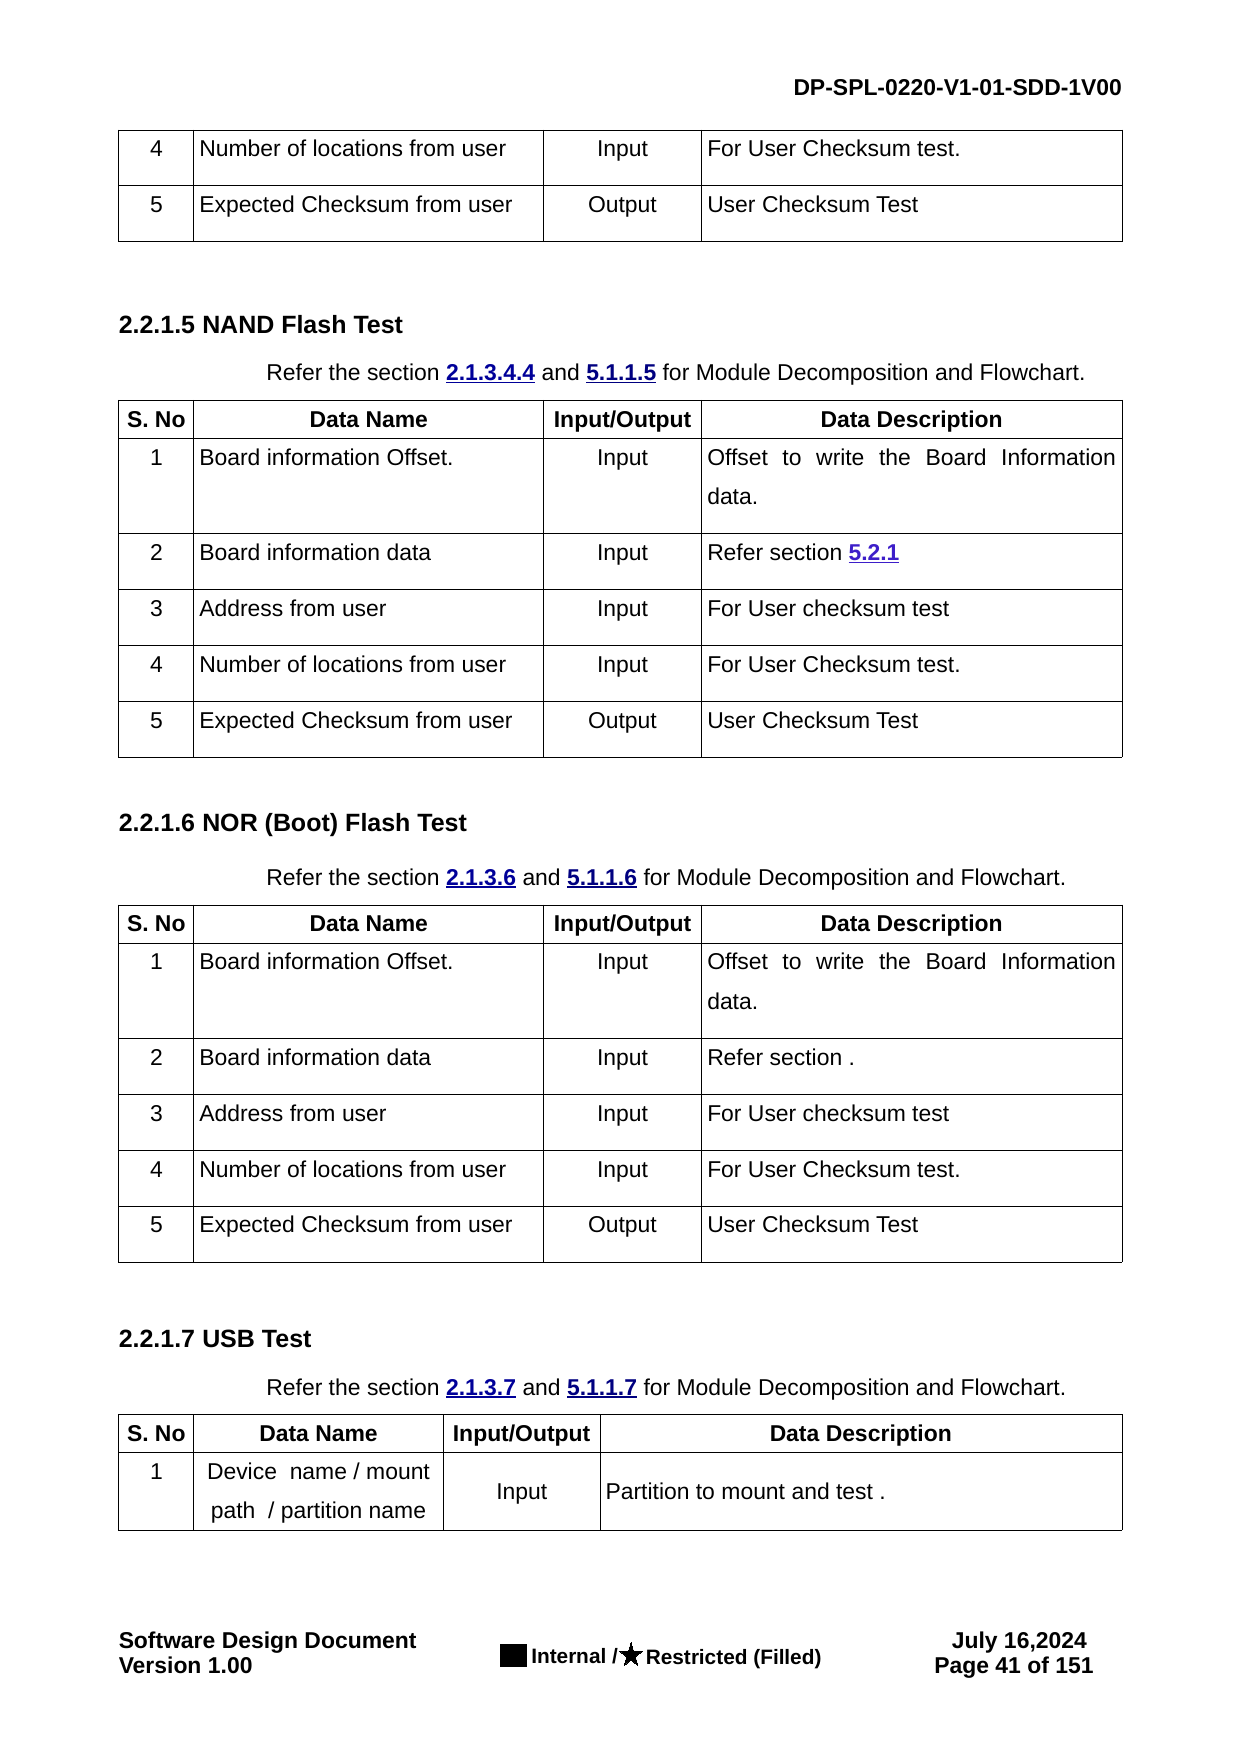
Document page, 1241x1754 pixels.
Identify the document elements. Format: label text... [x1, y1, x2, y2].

table_cell Output [544, 702, 701, 757]
table_header Data Name [194, 401, 543, 438]
table_cell 4 [119, 1151, 193, 1206]
table_cell Output [544, 1207, 701, 1262]
table_cell 5 [119, 186, 193, 241]
table_cell 2 [119, 534, 193, 589]
table_header Data Name [194, 906, 543, 942]
table_cell User Checksum Test [702, 1207, 1122, 1262]
table_cell Partition to mount and test . [601, 1453, 1122, 1529]
table_cell Input [544, 590, 701, 645]
table_cell 3 [119, 1095, 193, 1150]
table_header Data Description [702, 906, 1122, 942]
table_cell 3 [119, 590, 193, 645]
subtitle NOR (Boot) Flash Test [118, 807, 1122, 836]
table_cell For User checksum test [702, 1095, 1122, 1150]
table_cell Number of locations from user [194, 646, 543, 701]
table_cell For User Checksum test. [702, 646, 1122, 701]
table_cell Input [544, 944, 701, 1038]
table_header S. No [119, 401, 193, 438]
table_cell Number of locations from user [194, 131, 543, 185]
table_cell Expected Checksum from user [194, 702, 543, 757]
table_cell 1 [119, 1453, 193, 1529]
subtitle NAND Flash Test [118, 309, 1122, 338]
text Refer the section 2.1.3.7 and 5.1.1.7 for Module Decomposition and Flowchart. [118, 1373, 1122, 1400]
table_cell Board information Offset. [194, 944, 543, 1038]
table_cell Input [544, 131, 701, 185]
table_cell Number of locations from user [194, 1151, 543, 1206]
table_cell Address from user [194, 590, 543, 645]
table_cell Expected Checksum from user [194, 1207, 543, 1262]
table_cell 5 [119, 702, 193, 757]
table_cell Device name / mount path / partition name [194, 1453, 443, 1529]
text Refer the section 2.1.3.4.4 and 5.1.1.5 for Module Decomposition and Flowchart. [118, 359, 1122, 385]
table_header Input/Output [544, 906, 701, 942]
table_cell Board information Offset. [194, 439, 543, 533]
table_cell 4 [119, 131, 193, 185]
table_cell Offset to write the Board Information data. [702, 439, 1122, 533]
table_cell Input [544, 1039, 701, 1094]
table_cell 1 [119, 944, 193, 1038]
table_header Input/Output [444, 1415, 600, 1452]
table_cell User Checksum Test [702, 702, 1122, 757]
table_cell 4 [119, 646, 193, 701]
table_cell Input [544, 439, 701, 533]
table_header Data Description [601, 1415, 1122, 1452]
table_cell User Checksum Test [702, 186, 1122, 241]
table_cell For User checksum test [702, 590, 1122, 645]
table_cell Expected Checksum from user [194, 186, 543, 241]
table_header Data Description [702, 401, 1122, 438]
table_cell 5 [119, 1207, 193, 1262]
table_cell 1 [119, 439, 193, 533]
table_cell Offset to write the Board Information data. [702, 944, 1122, 1038]
table_cell For User Checksum test. [702, 131, 1122, 185]
text Refer the section 2.1.3.6 and 5.1.1.6 for Module Decomposition and Flowchart. [118, 864, 1122, 890]
table_cell Input [544, 646, 701, 701]
table_header S. No [119, 1415, 193, 1452]
table_cell Input [544, 1095, 701, 1150]
table_cell Refer section . [702, 1039, 1122, 1094]
table_cell Board information data [194, 534, 543, 589]
table_header Data Name [194, 1415, 443, 1452]
table_cell Output [544, 186, 701, 241]
table_header Input/Output [544, 401, 701, 438]
table_header S. No [119, 906, 193, 942]
table_cell Refer section 5.2.1 [702, 534, 1122, 589]
table_cell For User Checksum test. [702, 1151, 1122, 1206]
table_cell Input [544, 1151, 701, 1206]
table_cell Input [444, 1453, 600, 1529]
table_cell 2 [119, 1039, 193, 1094]
subtitle USB Test [118, 1324, 1122, 1353]
table_cell Board information data [194, 1039, 543, 1094]
table_cell Address from user [194, 1095, 543, 1150]
table_cell Input [544, 534, 701, 589]
